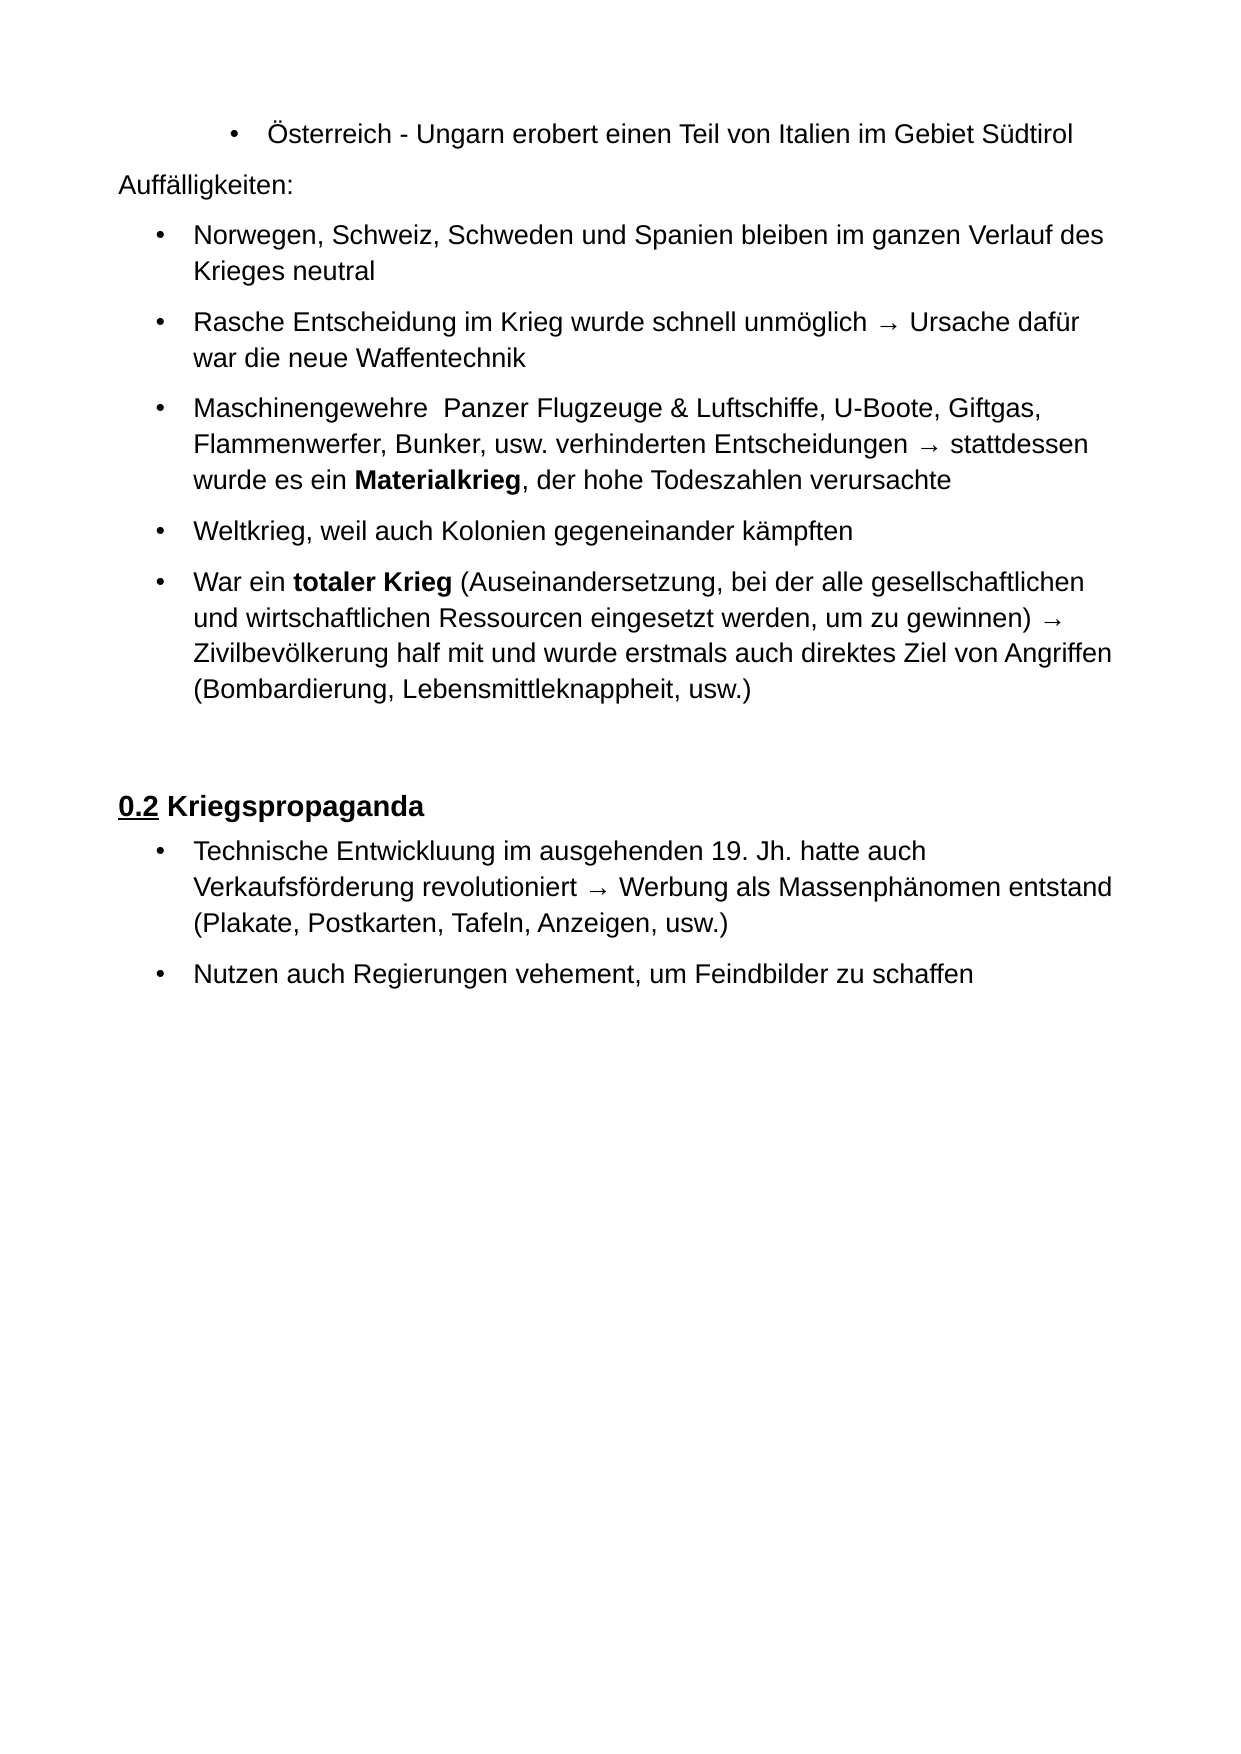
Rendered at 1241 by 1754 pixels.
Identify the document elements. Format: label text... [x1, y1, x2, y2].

list Norwegen, Schweiz, Schweden und Spanien bleiben im ganzen Verlauf des Krieges neutral [156, 219, 1122, 287]
text Auffälligkeiten: [118, 169, 1122, 200]
list Maschinengewehre Panzer Flugzeuge & Luftschiffe, U-Boote, Giftgas, Flammenwerfer, Bunker, usw. verhinderten Entscheidungen → stattdessen wurde es ein Materialkrieg, der hohe Todeszahlen verursachte [156, 392, 1122, 496]
list Rasche Entscheidung im Krieg wurde schnell unmöglich → Ursache dafür war die neue Waffentechnik [156, 306, 1122, 373]
list War ein totaler Krieg (Auseinandersetzung, bei der alle gesellschaftlichen und wirtschaftlichen Ressourcen eingesetzt werden, um zu gewinnen) → Zivilbevölkerung half mit und wurde erstmals auch direktes Ziel von Angriffen (Bombardierung, Lebensmittleknappheit, usw.) [156, 566, 1122, 705]
list Österreich - Ungarn erobert einen Teil von Italien im Gebiet Südtirol [229, 118, 1122, 149]
list Technische Entwickluung im ausgehenden 19. Jh. hatte auch Verkaufsförderung revolutioniert → Werbung als Massenphänomen entstand (Plakate, Postkarten, Tafeln, Anzeigen, usw.) [156, 835, 1122, 938]
list Nutzen auch Regierungen vehement, um Feindbilder zu schaffen [156, 958, 1122, 989]
subtitle 0.2 Kriegspropaganda [118, 789, 1122, 823]
list Weltkrieg, weil auch Kolonien gegeneinander kämpften [156, 515, 1122, 546]
